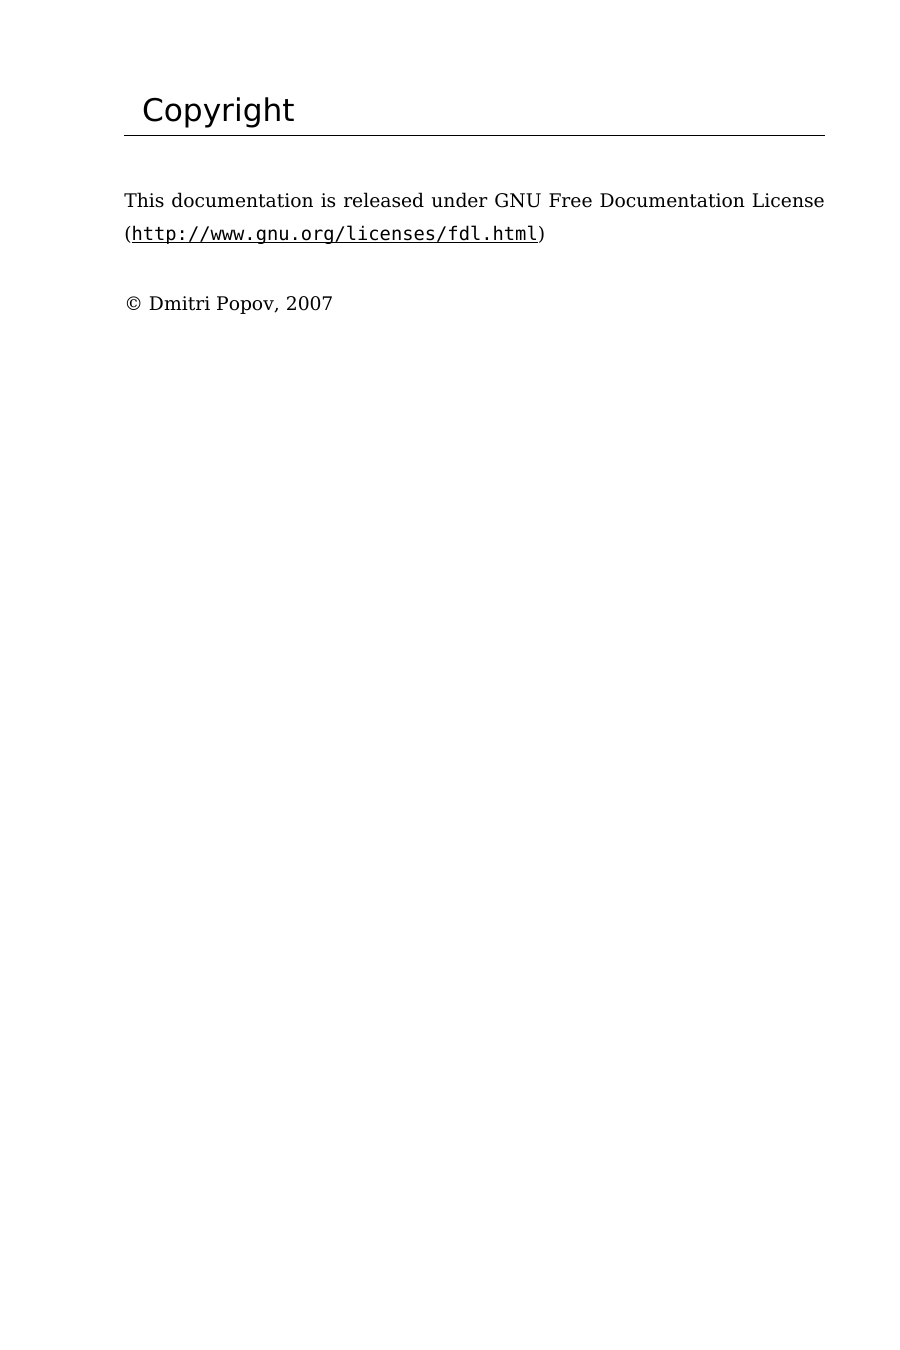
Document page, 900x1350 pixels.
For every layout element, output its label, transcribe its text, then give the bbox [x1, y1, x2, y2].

list Copyright [124, 75, 825, 135]
list © Dmitri Popov, 2007 [124, 293, 825, 315]
list This documentation is released under GNU Free Documentation License (http://www.gnu.org/licenses/fdl.html) [124, 190, 825, 245]
